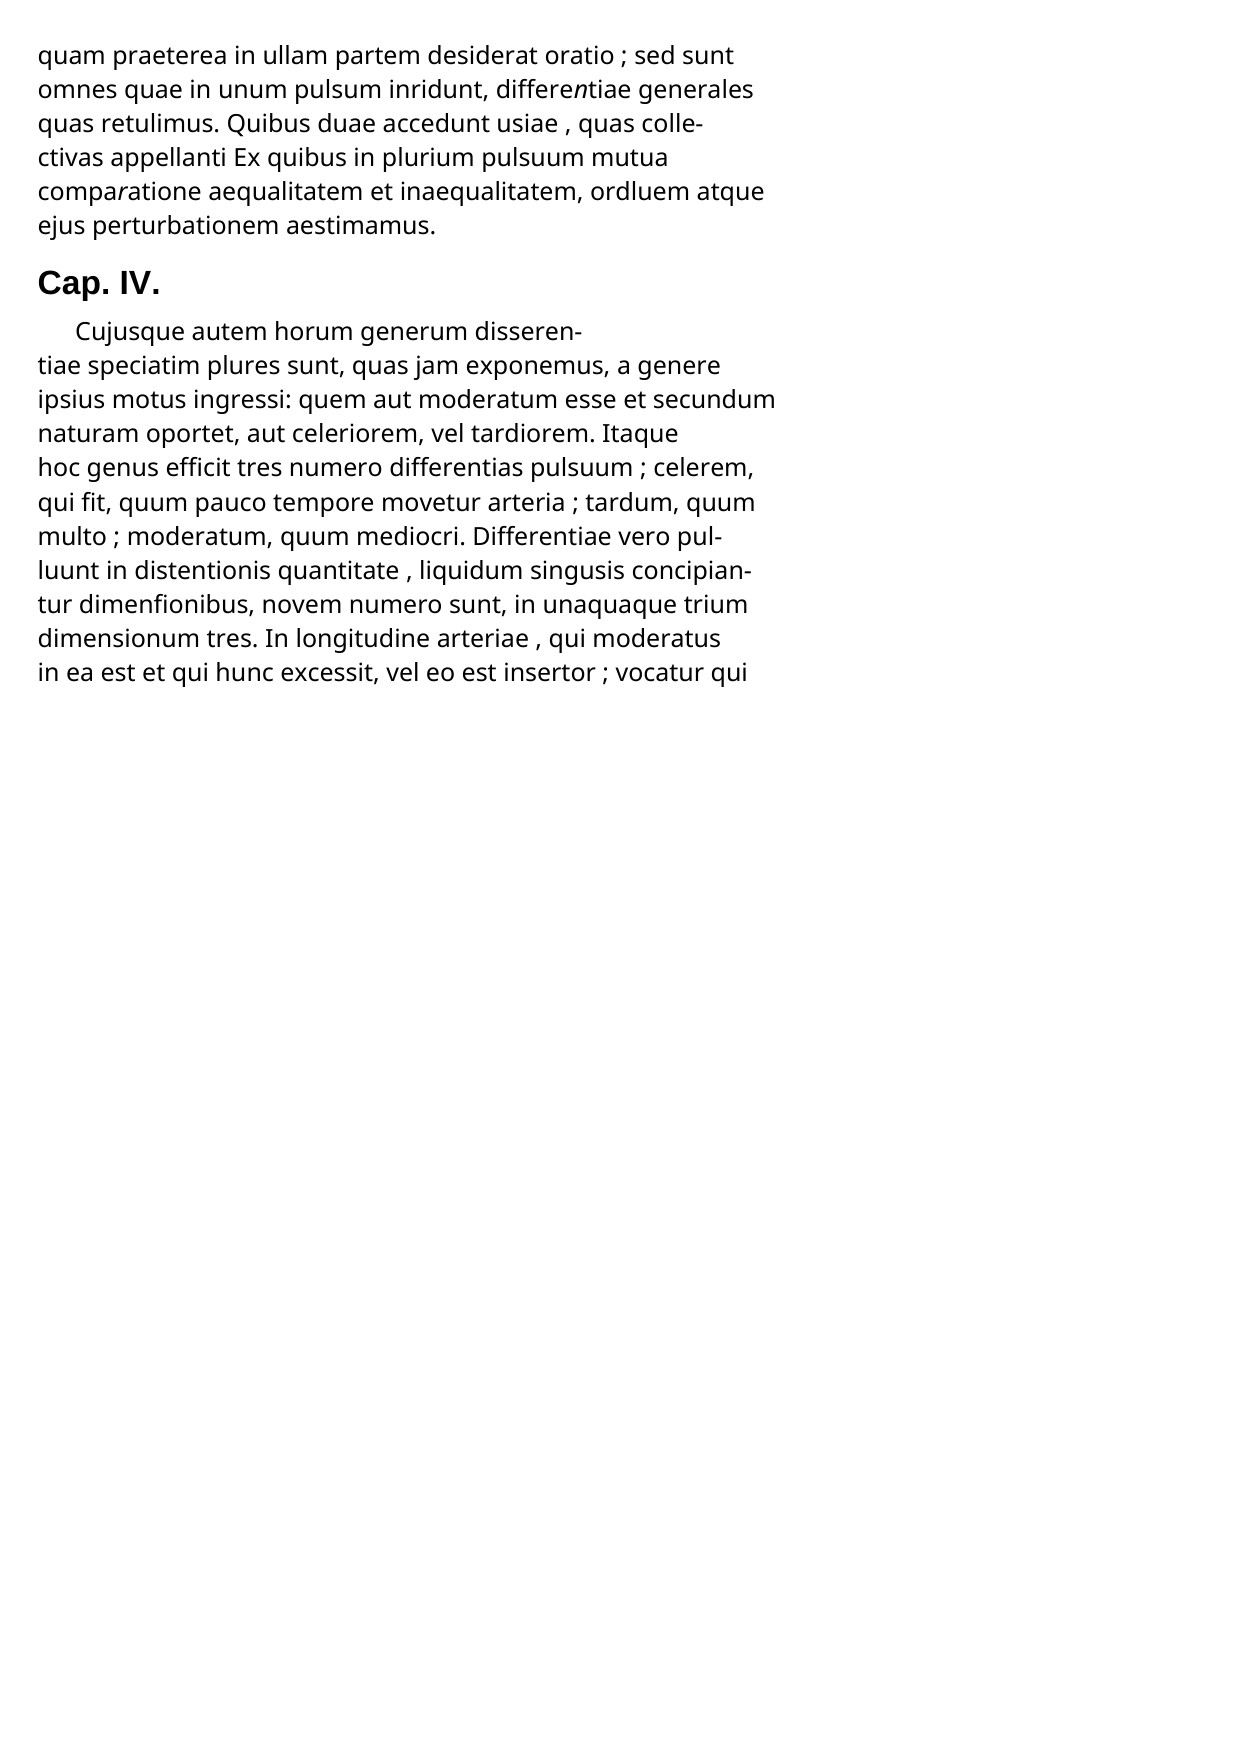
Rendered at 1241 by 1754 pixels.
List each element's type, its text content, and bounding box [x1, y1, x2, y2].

subtitle Cap. IV. [37, 263, 1203, 301]
text Cujusque autem horum generum disseren- tiae speciatim plures sunt, quas jam exponemus, a genere ipsius motus ingressi: quem aut moderatum esse et secundum naturam oportet, aut celeriorem, vel tardiorem. Itaque hoc genus efficit tres numero differentias pulsuum ; celerem, qui fit, quum pauco tempore movetur arteria ; tardum, quum multo ; moderatum, quum mediocri. Differentiae vero pul- luunt in distentionis quantitate , liquidum singusis concipian- tur dimenfionibus, novem numero sunt, in unaquaque trium dimensionum tres. In longitudine arteriae , qui moderatus in ea est et qui hunc excessit, vel eo est insertor ; vocatur qui [37, 314, 1203, 688]
text quam praeterea in ullam partem desiderat oratio ; sed sunt omnes quae in unum pulsum inridunt, differentiae generales quas retulimus. Quibus duae accedunt usiae , quas colle- ctivas appellanti Ex quibus in plurium pulsuum mutua comparatione aequalitatem et inaequalitatem, ordluem atque ejus perturbationem aestimamus. [37, 37, 1203, 242]
